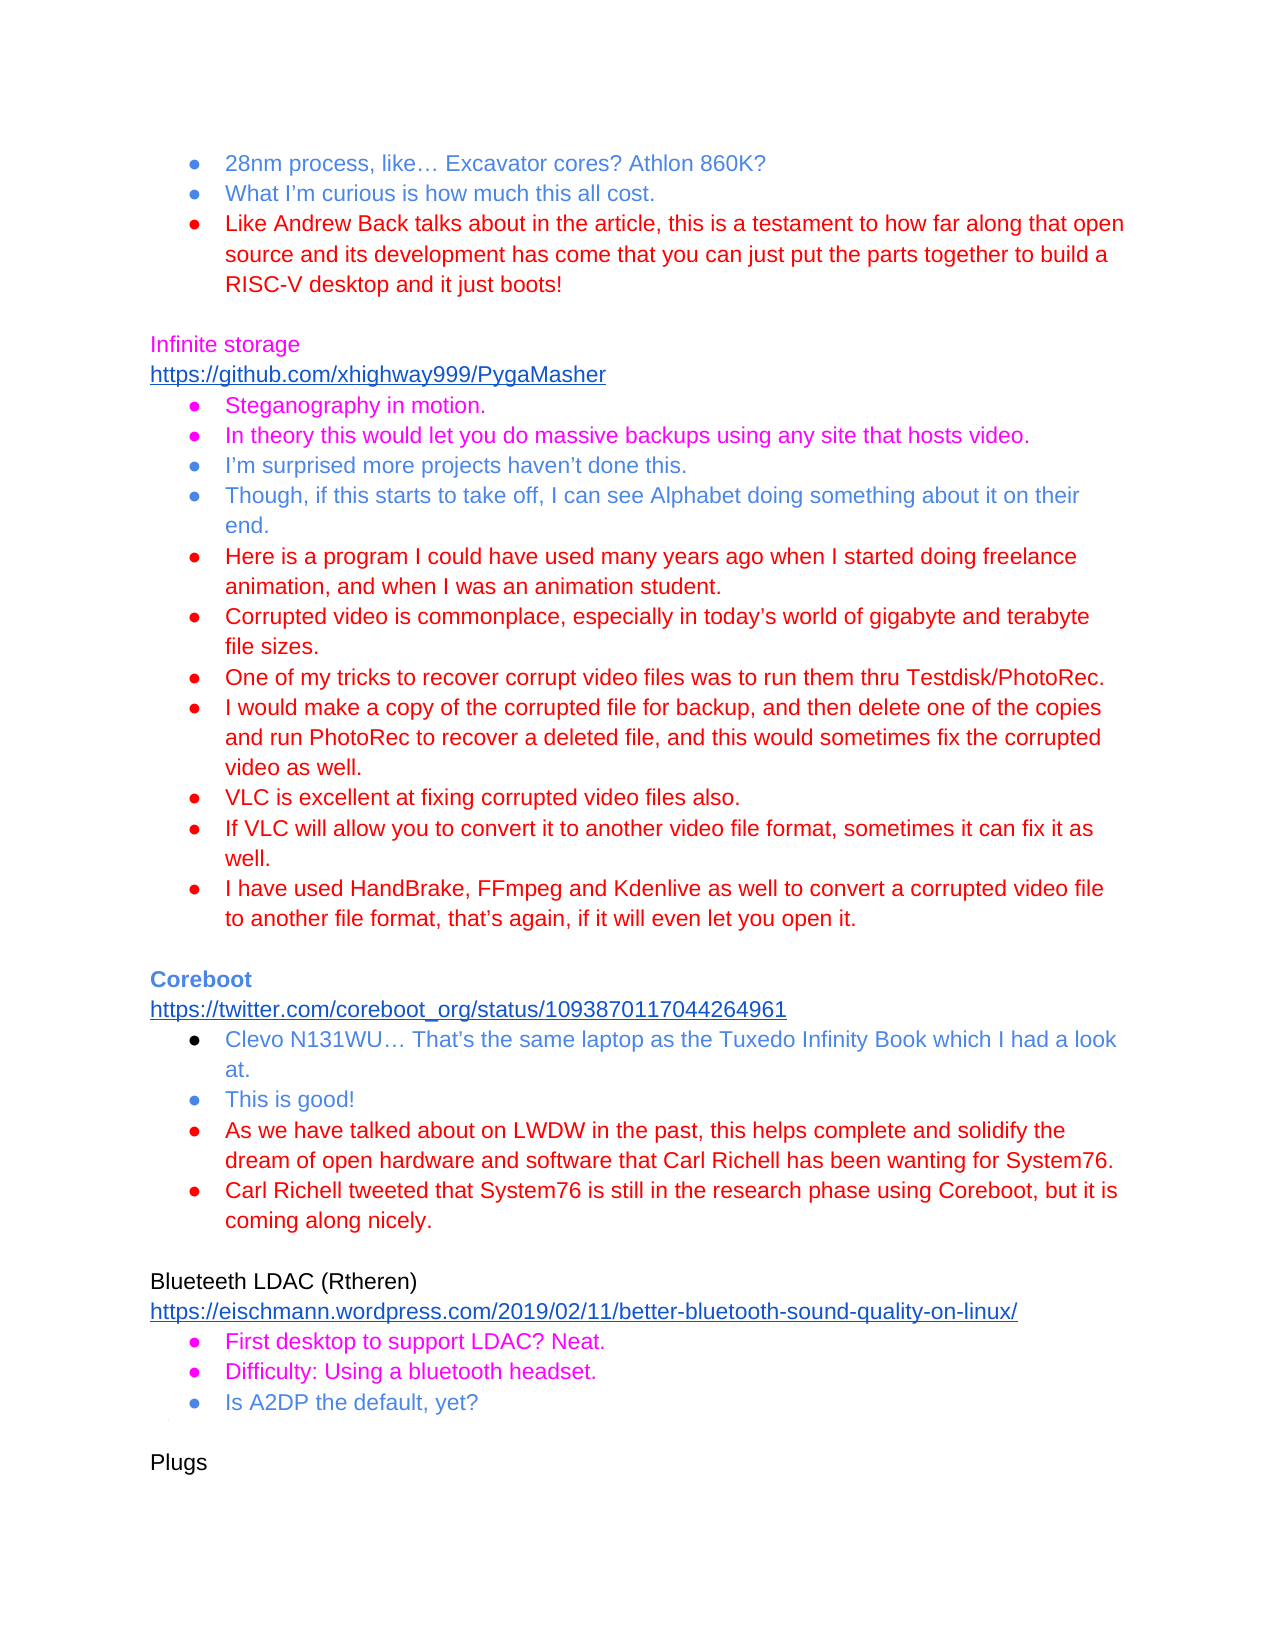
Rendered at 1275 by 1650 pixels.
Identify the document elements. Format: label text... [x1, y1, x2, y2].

list Here is a program I could have used many years ago when I started doing freelance animation, and when I was an animation student. [187, 543, 1125, 599]
list Corrupted video is commonplace, especially in today’s world of gigabyte and terabyte file sizes. [187, 603, 1125, 660]
list What I’m curious is how much this all cost. [187, 180, 1125, 207]
list I have used HandBrake, FFmpeg and Kdenlive as well to convert a corrupted video file to another file format, that’s again, if it will even let you open it. [187, 875, 1125, 932]
list Is A2DP the default, yet? [187, 1388, 1125, 1415]
list As we have talked about on LWDW in the past, this helps complete and solidify the dream of open hardware and software that Carl Richell has been wanting for System76. [187, 1117, 1125, 1173]
list 28nm process, like… Excavator cores? Athlon 860K? [187, 150, 1125, 176]
text Blueteeth LDAC (Rtheren) [150, 1268, 1125, 1294]
list In theory this would let you do massive backups using any site that hosts video. [187, 422, 1125, 448]
list First desktop to support LDAC? Neat. [187, 1328, 1125, 1354]
text Infinite storage [150, 331, 1125, 358]
list I’m surprised more projects haven’t done this. [187, 452, 1125, 478]
list I would make a copy of the corrupted file for backup, and then delete one of the copies and run PhotoRec to recover a deleted file, and this would sometimes fix the corrupted video as well. [187, 694, 1125, 781]
text https://github.com/xhighway999/PygaMasher [150, 361, 1125, 388]
list Steganography in motion. [187, 392, 1125, 418]
text https://twitter.com/coreboot_org/status/1093870117044264961 [150, 996, 1125, 1022]
list This is good! [187, 1086, 1125, 1113]
list VLC is excellent at fixing corrupted video files also. [187, 784, 1125, 811]
list If VLC will allow you to convert it to another video file format, sometimes it can fix it as well. [187, 814, 1125, 871]
list Carl Richell tweeted that System76 is still in the research phase using Coreboot, but it is coming along nicely. [187, 1177, 1125, 1234]
list Like Andrew Back talks about in the article, this is a testament to how far along that open source and its development has come that you can just put the parts together to build a RISC-V desktop and it just boots! [187, 210, 1125, 297]
list Difficulty: Using a bluetooth headset. [187, 1358, 1125, 1385]
list One of my tricks to recover corrupt video files was to run them thru Testdisk/PhotoRec. [187, 663, 1125, 690]
text https://eischmann.wordpress.com/2019/02/11/better-bluetooth-sound-quality-on-linux/ [150, 1298, 1125, 1324]
text Plugs [150, 1449, 1125, 1475]
list Though, if this starts to take off, I can see Alphabet doing something about it on their end. [187, 482, 1125, 539]
list Clevo N131WU… That’s the same laptop as the Tuxedo Infinity Book which I had a look at. [187, 1026, 1125, 1083]
text Coreboot [150, 966, 1125, 992]
